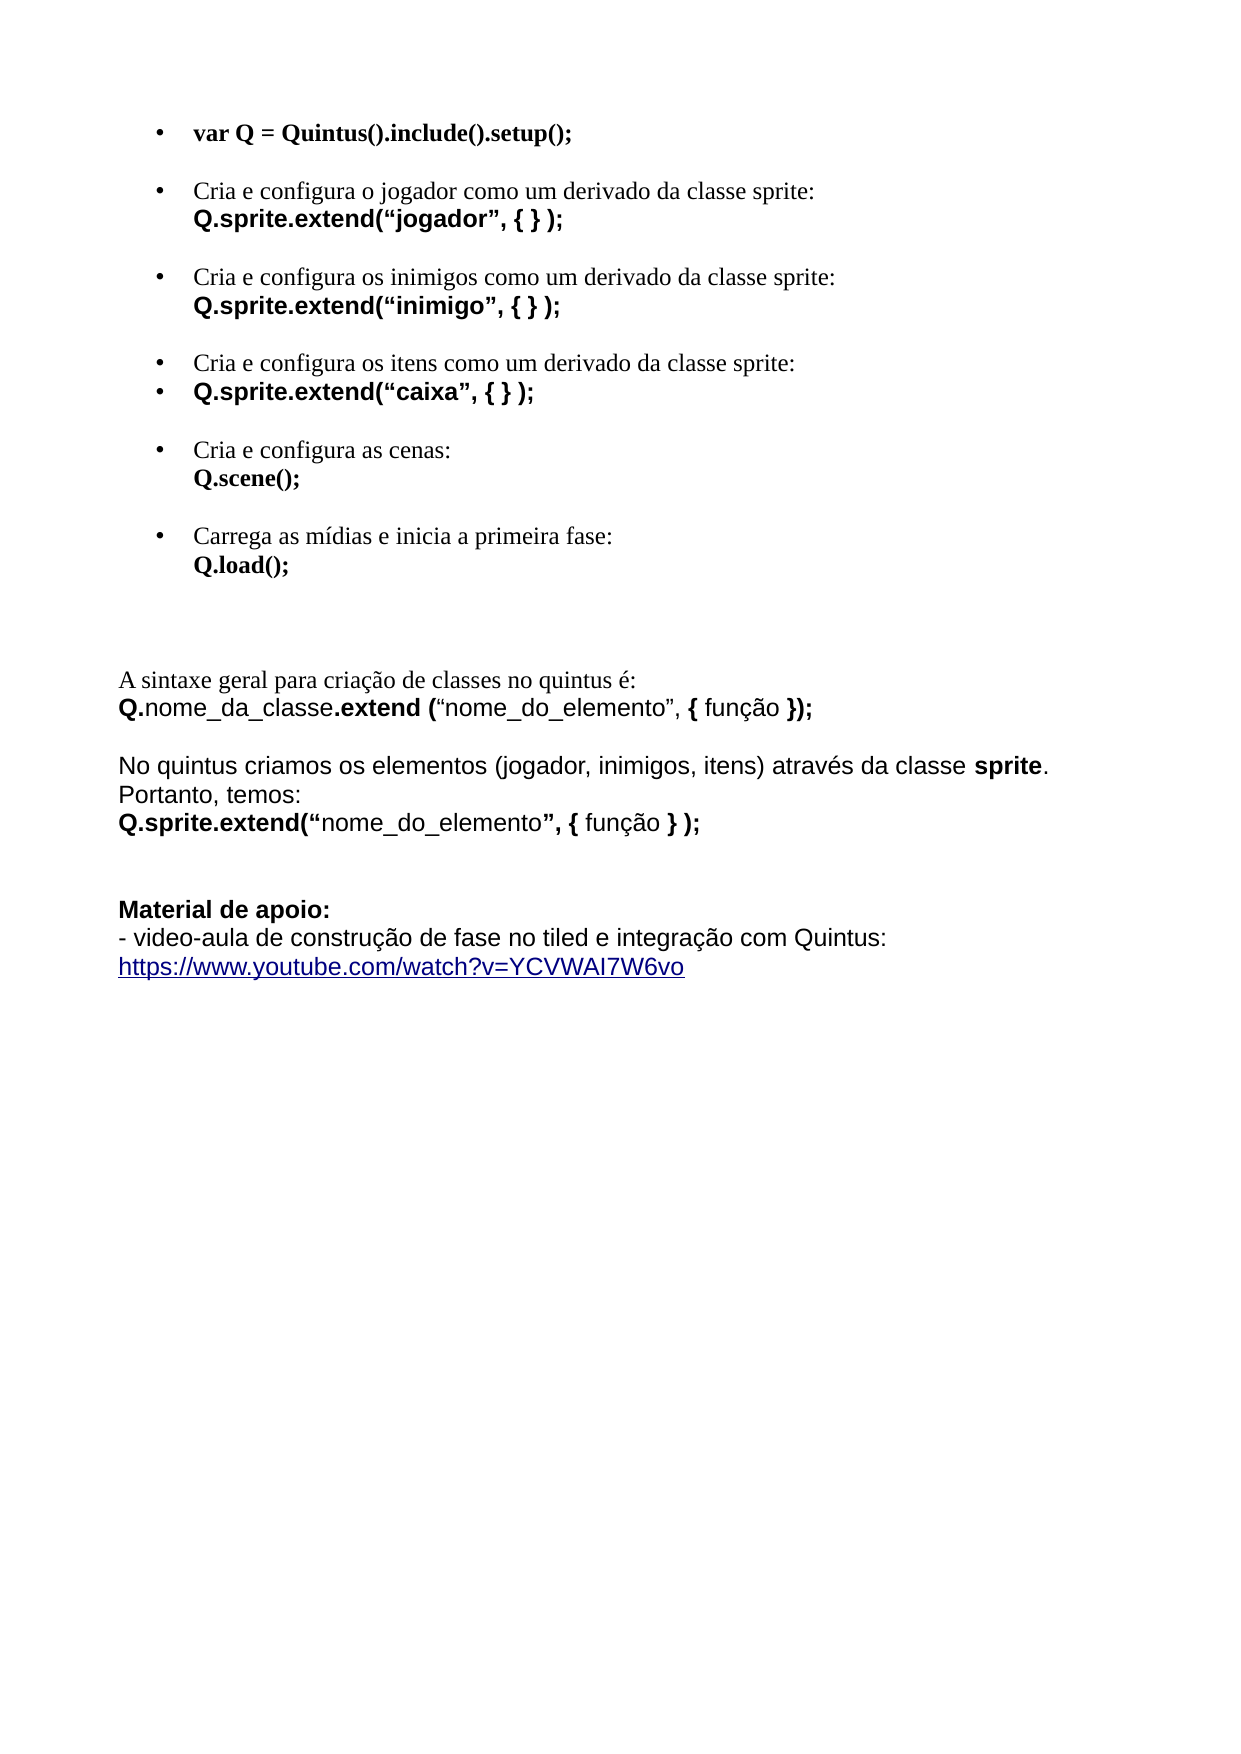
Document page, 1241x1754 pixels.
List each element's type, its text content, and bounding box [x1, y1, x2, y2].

list Cria e configura os inimigos como um derivado da classe sprite: Q.sprite.extend(“inimigo”, { } ); [156, 262, 1122, 319]
text A sintaxe geral para criação de classes no quintus é: [118, 665, 1122, 693]
text - video-aula de construção de fase no tiled e integração com Quintus: [118, 923, 1122, 952]
list Cria e configura o jogador como um derivado da classe sprite: Q.sprite.extend(“jogador”, { } ); [156, 176, 1122, 233]
list Q.load(); [156, 550, 1122, 578]
list Cria e configura os itens como um derivado da classe sprite: [156, 348, 1122, 377]
list Carrega as mídias e inicia a primeira fase: [156, 521, 1122, 550]
text https://www.youtube.com/watch?v=YCVWAI7W6vo [118, 952, 1122, 981]
list var Q = Quintus().include().setup(); [156, 118, 1122, 147]
text Q.nome_da_classe.extend (“nome_do_elemento”, { função }); [118, 693, 1122, 722]
list Cria e configura as cenas: [156, 435, 1122, 463]
text No quintus criamos os elementos (jogador, inimigos, itens) através da classe sprite. Portanto, temos: [118, 751, 1122, 808]
list Q.scene(); [156, 463, 1122, 492]
list Q.sprite.extend(“caixa”, { } ); [156, 377, 1122, 406]
text Q.sprite.extend(“nome_do_elemento”, { função } ); [118, 808, 1122, 837]
text Material de apoio: [118, 895, 1122, 923]
